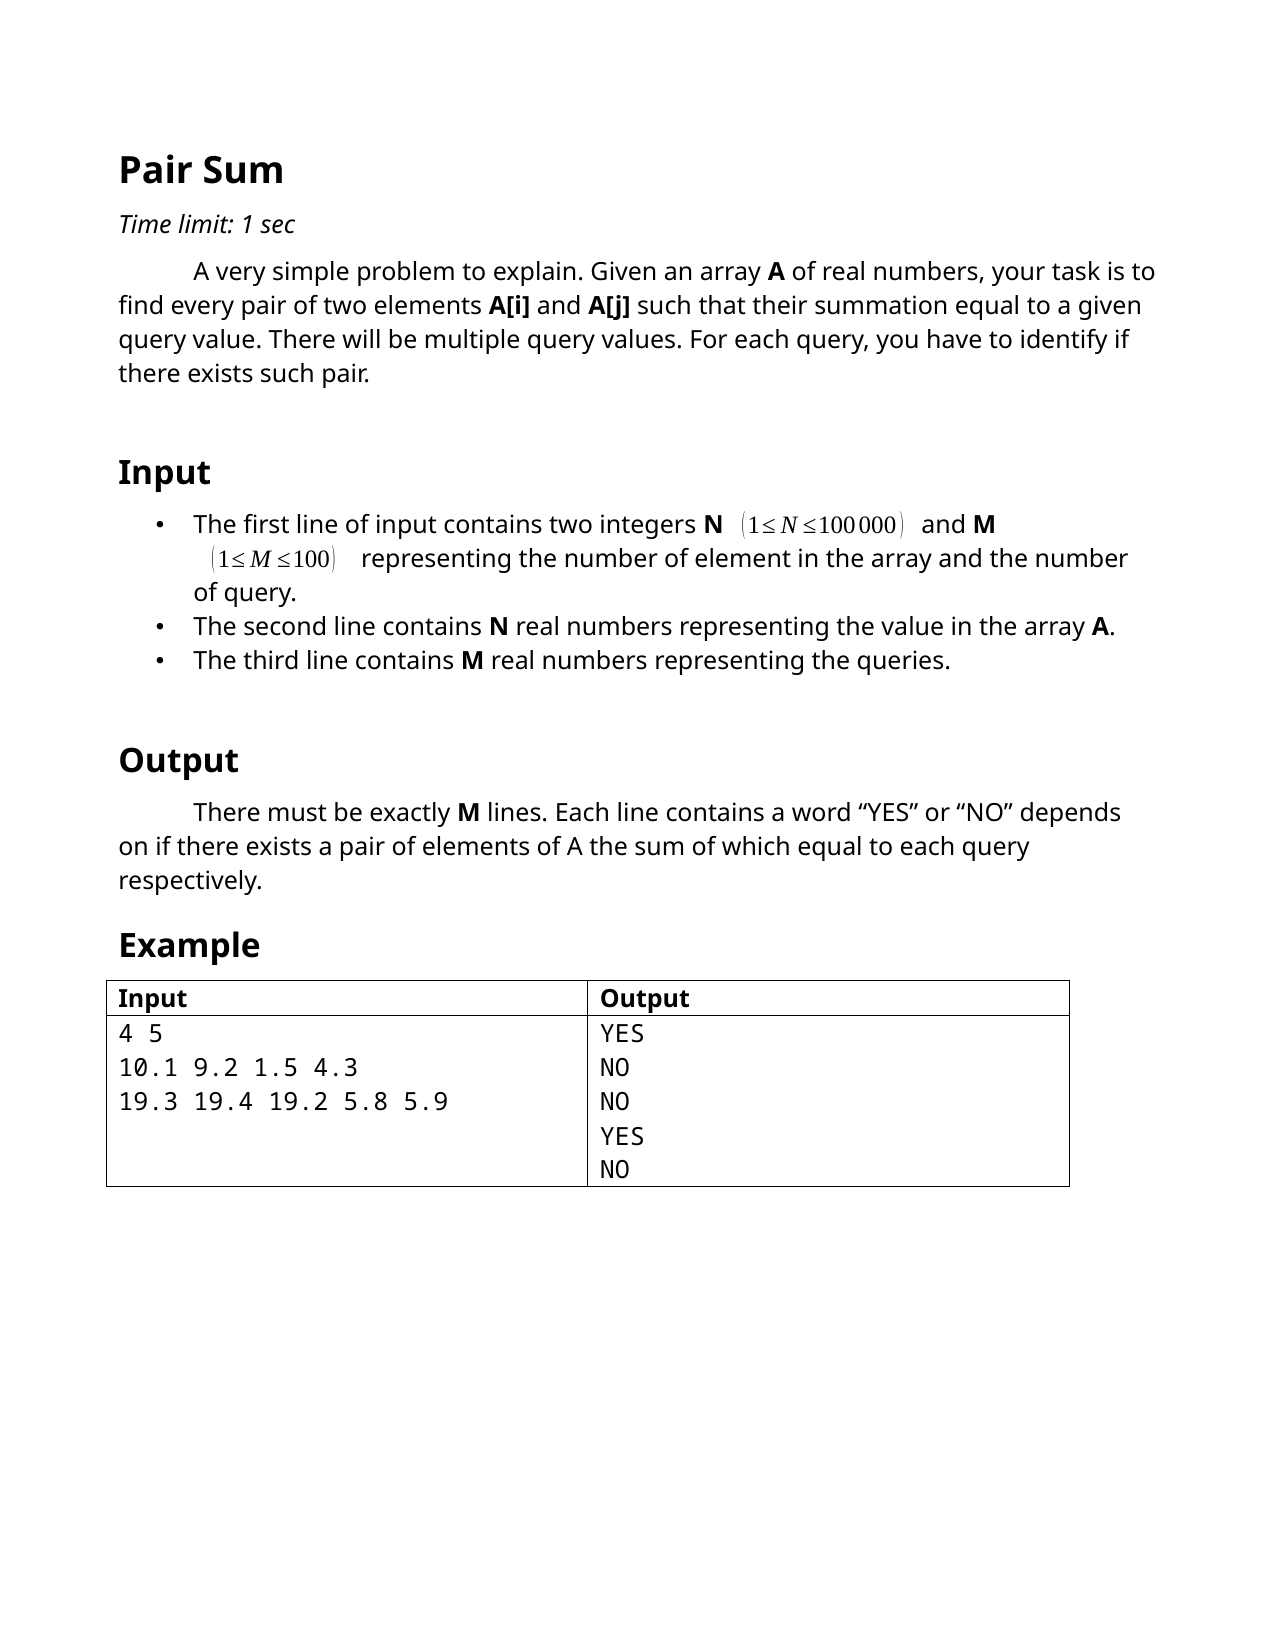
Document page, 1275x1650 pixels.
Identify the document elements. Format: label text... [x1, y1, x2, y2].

table_header Input [107, 981, 587, 1015]
table_header Output [588, 981, 1069, 1015]
text Time limit: 1 sec [118, 207, 1157, 241]
table_cell YES NO NO YES NO [588, 1016, 1069, 1186]
subtitle Example [118, 922, 1157, 967]
list The first line of input contains two integers Nand M representing the number of element in the array and the number of query. [156, 507, 1157, 609]
text There must be exactly M lines. Each line contains a word “YES” or “NO” depends on if there exists a pair of elements of A the sum of which equal to each query respectively. [118, 794, 1157, 897]
title Pair Sum [118, 143, 1157, 194]
subtitle Input [118, 448, 1157, 494]
list The third line contains M real numbers representing the queries. [156, 643, 1157, 677]
list The second line contains N real numbers representing the value in the array A. [156, 609, 1157, 643]
text A very simple problem to explain. Given an array A of real numbers, your task is to find every pair of two elements A[i] and A[j] such that their summation equal to a given query value. There will be multiple query values. For each query, you have to identify if there exists such pair. [118, 253, 1157, 389]
table_cell 4 5 10.1 9.2 1.5 4.3 19.3 19.4 19.2 5.8 5.9 [107, 1016, 587, 1186]
subtitle Output [118, 736, 1157, 782]
